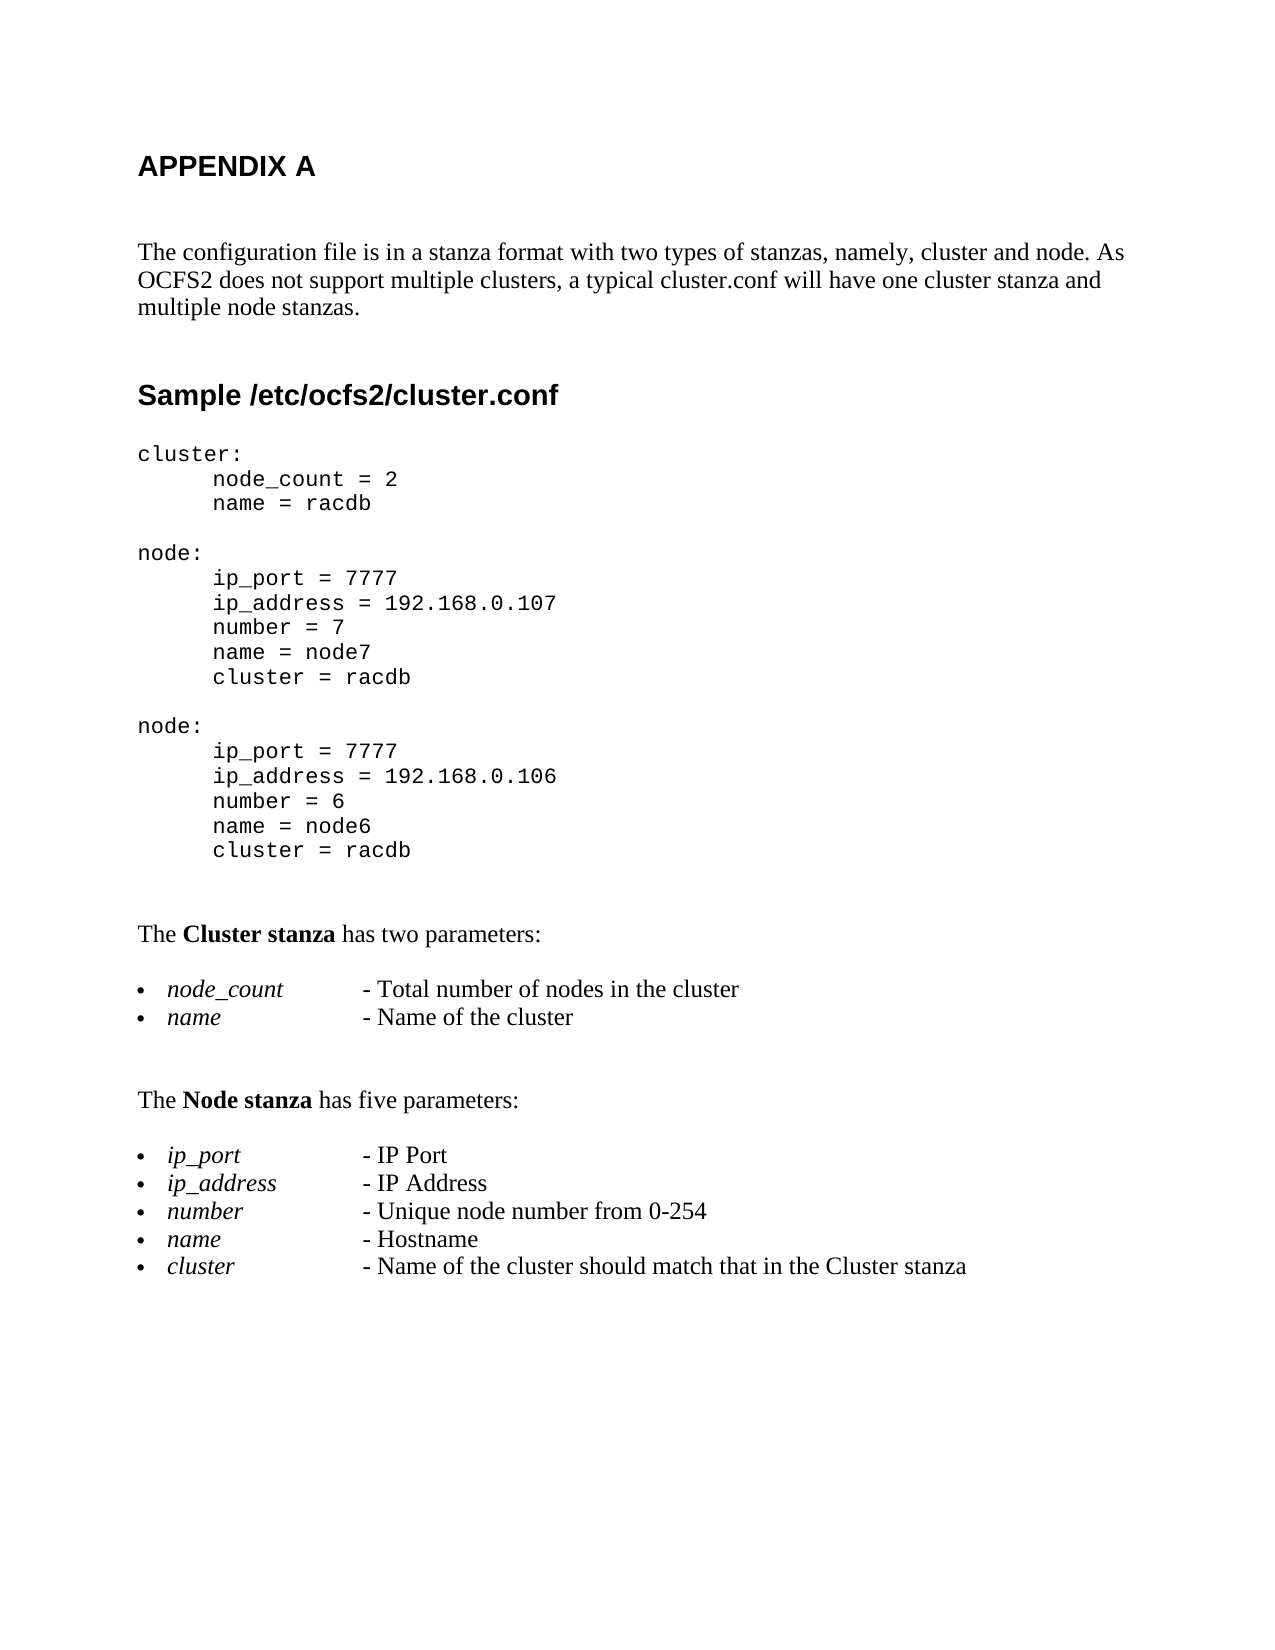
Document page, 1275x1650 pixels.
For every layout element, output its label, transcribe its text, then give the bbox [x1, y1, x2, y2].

list cluster - Name of the cluster should match that in the Cluster stanza [137, 1252, 1138, 1280]
text APPENDIX A [137, 150, 1138, 183]
text ip_address = 192.168.0.107 [212, 592, 1138, 617]
text The Node stanza has five parameters: [137, 1086, 1138, 1114]
text The configuration file is in a stanza format with two types of stanzas, namely, cluster and node. As OCFS2 does not support multiple clusters, a typical cluster.conf will have one cluster stanza and multiple node stanzas. [137, 238, 1138, 321]
text cluster: [137, 443, 1138, 468]
text name = node6 [212, 815, 1138, 840]
text node: [137, 716, 1138, 741]
list node_count - Total number of nodes in the cluster [137, 975, 1138, 1003]
text node_count = 2 [212, 468, 1138, 493]
text name = node7 [212, 641, 1138, 666]
text ip_address = 192.168.0.106 [212, 765, 1138, 790]
list number - Unique node number from 0-254 [137, 1197, 1138, 1225]
list ip_port - IP Port [137, 1142, 1138, 1169]
text cluster = racdb [212, 840, 1138, 864]
text node: [137, 542, 1138, 567]
subtitle Sample /etc/ocfs2/cluster.conf [137, 379, 1138, 412]
text number = 7 [212, 617, 1138, 641]
text ip_port = 7777 [212, 741, 1138, 765]
text cluster = racdb [212, 666, 1138, 691]
text The Cluster stanza has two parameters: [137, 920, 1138, 948]
list name - Name of the cluster [137, 1003, 1138, 1031]
text name = racdb [212, 493, 1138, 517]
text ip_port = 7777 [212, 567, 1138, 592]
list name - Hostname [137, 1225, 1138, 1252]
list ip_address - IP Address [137, 1169, 1138, 1197]
text number = 6 [212, 790, 1138, 815]
